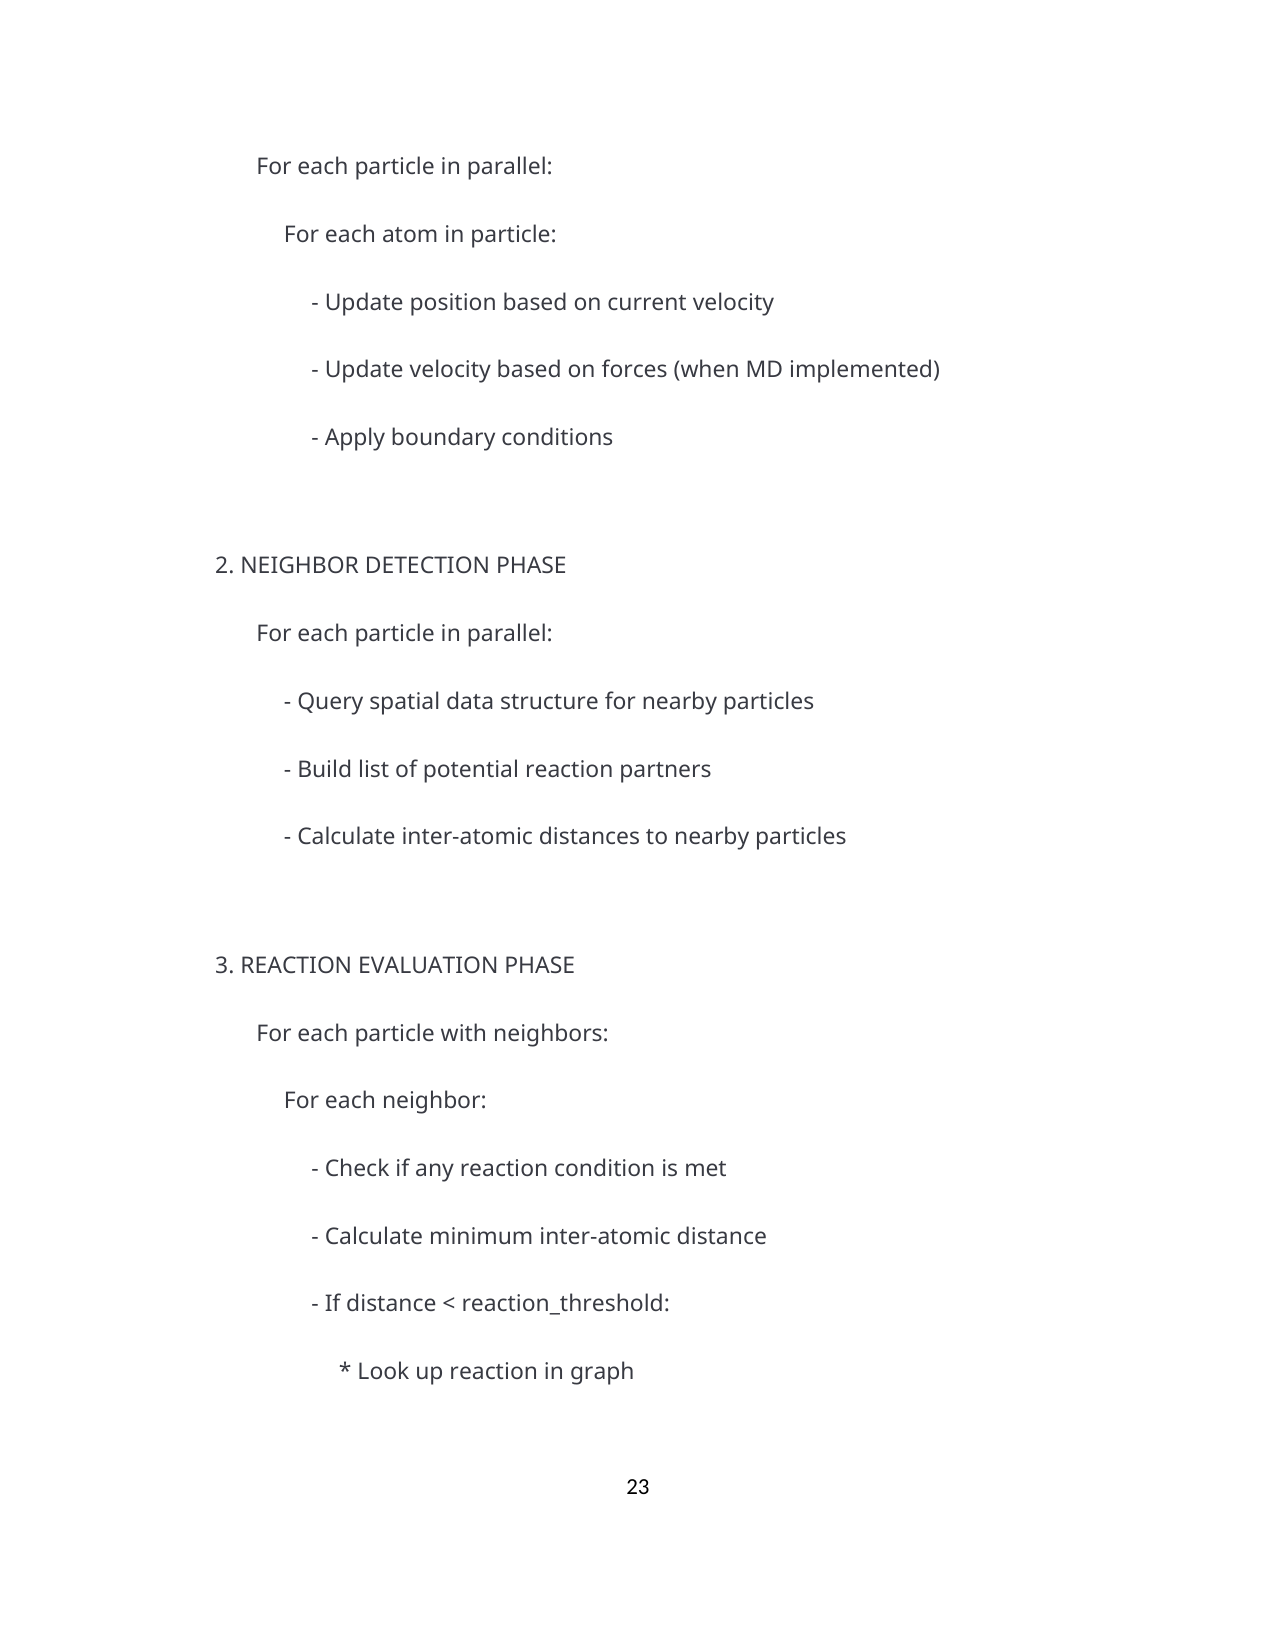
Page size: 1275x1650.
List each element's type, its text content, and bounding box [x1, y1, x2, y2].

text For each particle in parallel: [187, 150, 1087, 181]
text * Look up reaction in graph [187, 1355, 1087, 1386]
text For each particle with neighbors: [187, 1016, 1087, 1048]
text - Update velocity based on forces (when MD implemented) [187, 353, 1087, 384]
text For each atom in particle: [187, 218, 1087, 249]
text - Calculate minimum inter-atomic distance [187, 1219, 1087, 1251]
text 3. REACTION EVALUATION PHASE [187, 949, 1087, 980]
text For each neighbor: [187, 1084, 1087, 1115]
text - Calculate inter-atomic distances to nearby particles [187, 820, 1087, 851]
text - Update position based on current velocity [187, 285, 1087, 317]
text - Query spatial data structure for nearby particles [187, 685, 1087, 716]
text 2. NEIGHBOR DETECTION PHASE [187, 549, 1087, 581]
text For each particle in parallel: [187, 617, 1087, 648]
text - If distance < reaction_threshold: [187, 1287, 1087, 1318]
text - Build list of potential reaction partners [187, 752, 1087, 784]
text - Apply boundary conditions [187, 421, 1087, 452]
text - Check if any reaction condition is met [187, 1152, 1087, 1183]
